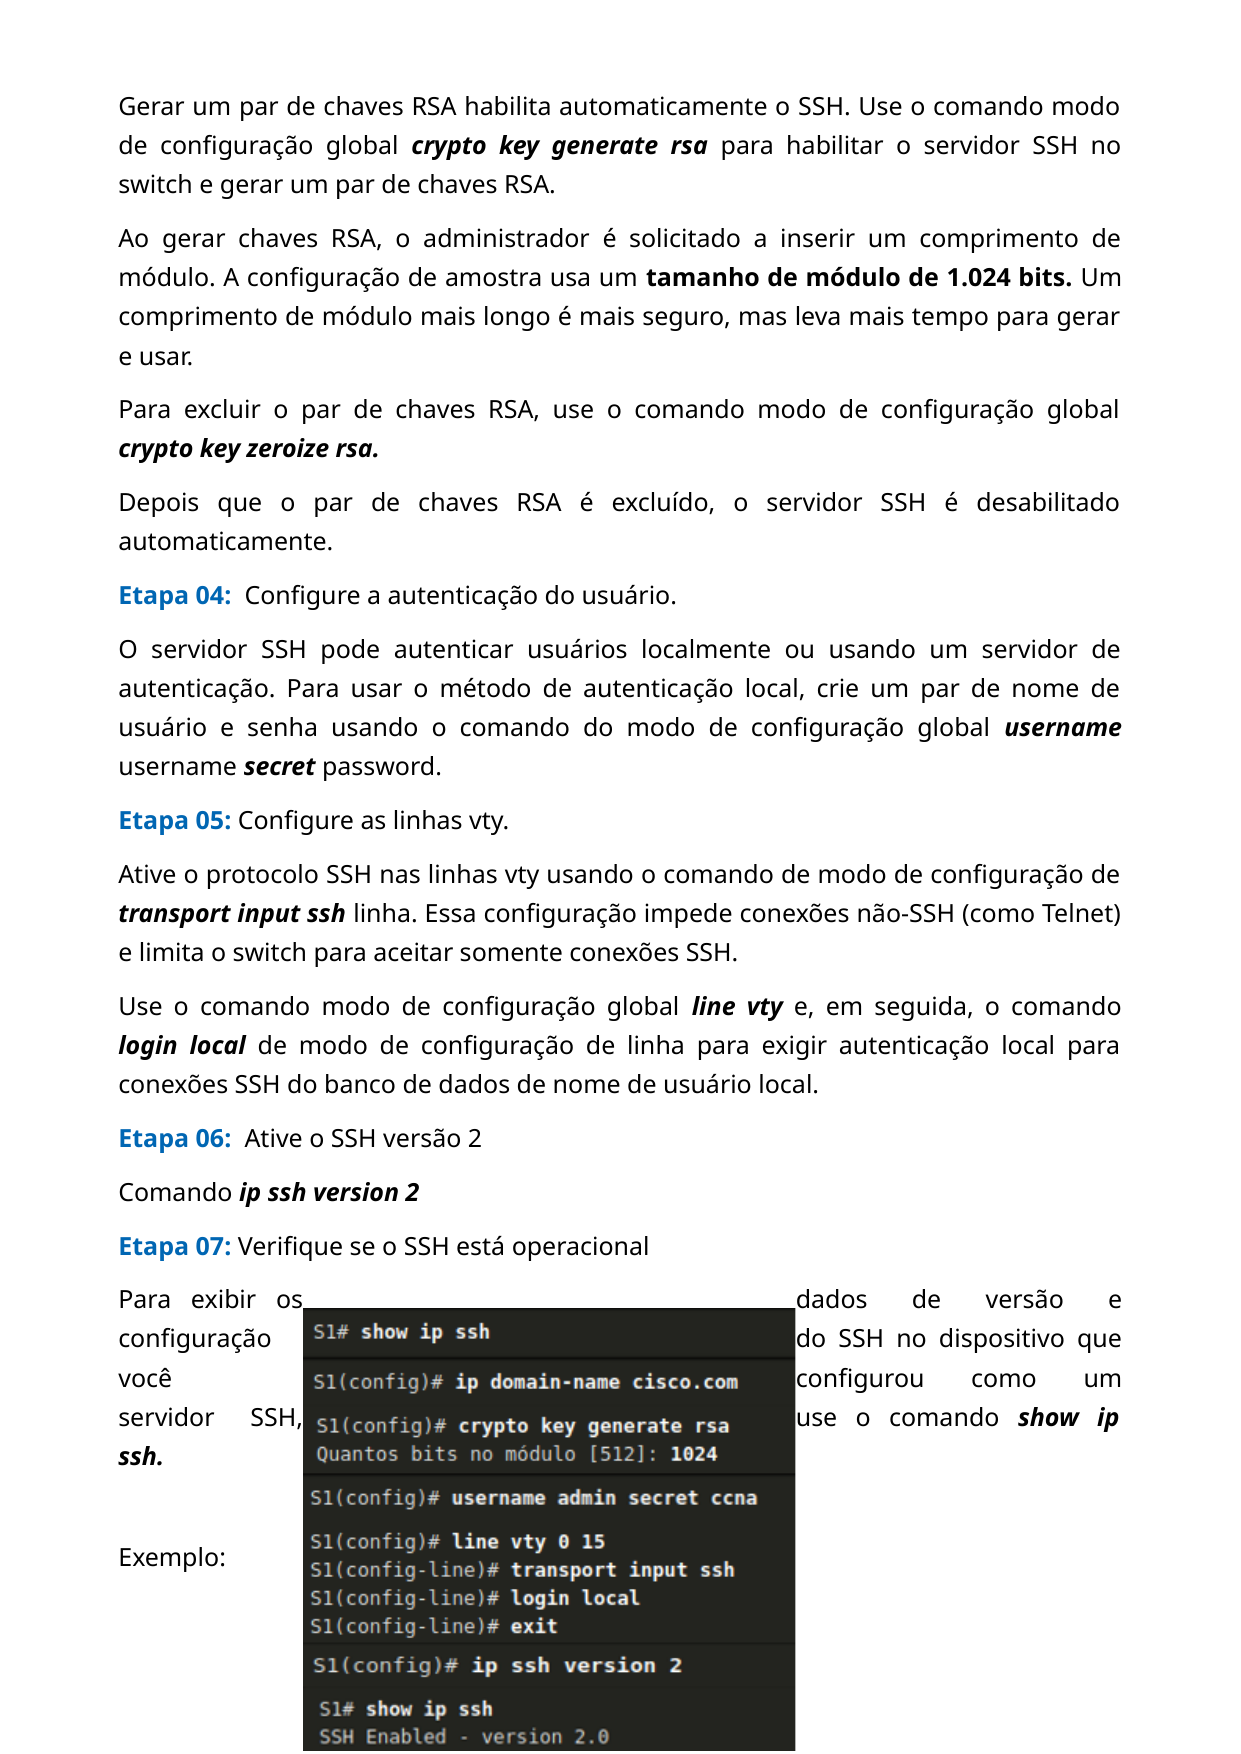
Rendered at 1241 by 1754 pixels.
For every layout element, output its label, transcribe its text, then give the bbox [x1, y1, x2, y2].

text Exemplo: [118, 1540, 303, 1574]
text Para excluir o par de chaves RSA, use o comando modo de configuração global crypto key zeroize rsa. [118, 392, 1122, 465]
text O servidor SSH pode autenticar usuários localmente ou usando um servidor de autenticação. Para usar o método de autenticação local, crie um par de nome de usuário e senha usando o comando do modo de configuração global username username secret password. [118, 632, 1122, 783]
text Use o comando modo de configuração global line vty e, em seguida, o comando login local de modo de configuração de linha para exigir autenticação local para conexões SSH do banco de dados de nome de usuário local. [118, 989, 1122, 1101]
text Comando ip ssh version 2 [118, 1174, 1122, 1208]
text Gerar um par de chaves RSA habilita automaticamente o SSH. Use o comando modo de configuração global crypto key generate rsa para habilitar o servidor SSH no switch e gerar um par de chaves RSA. [118, 89, 1122, 201]
text [796, 1540, 1122, 1574]
text Etapa 04: Configure a autenticação do usuário. [118, 578, 1122, 612]
text Etapa 05: Configure as linhas vty. [118, 803, 1122, 837]
text Etapa 07: Verifique se o SSH está operacional [118, 1228, 1122, 1262]
text Para exibir os dados de versão e configuração do SSH no dispositivo que você configurou como um servidor SSH, use o comando show ip ssh. [118, 1282, 1122, 1473]
text Etapa 06: Ative o SSH versão 2 [118, 1121, 1122, 1155]
text Depois que o par de chaves RSA é excluído, o servidor SSH é desabilitado automaticamente. [118, 485, 1122, 558]
text Ao gerar chaves RSA, o administrador é solicitado a inserir um comprimento de módulo. A configuração de amostra usa um tamanho de módulo de 1.024 bits. Um comprimento de módulo mais longo é mais seguro, mas leva mais tempo para gerar e usar. [118, 221, 1122, 372]
text Ative o protocolo SSH nas linhas vty usando o comando de modo de configuração de transport input ssh linha. Essa configuração impede conexões não-SSH (como Telnet) e limita o switch para aceitar somente conexões SSH. [118, 857, 1122, 969]
